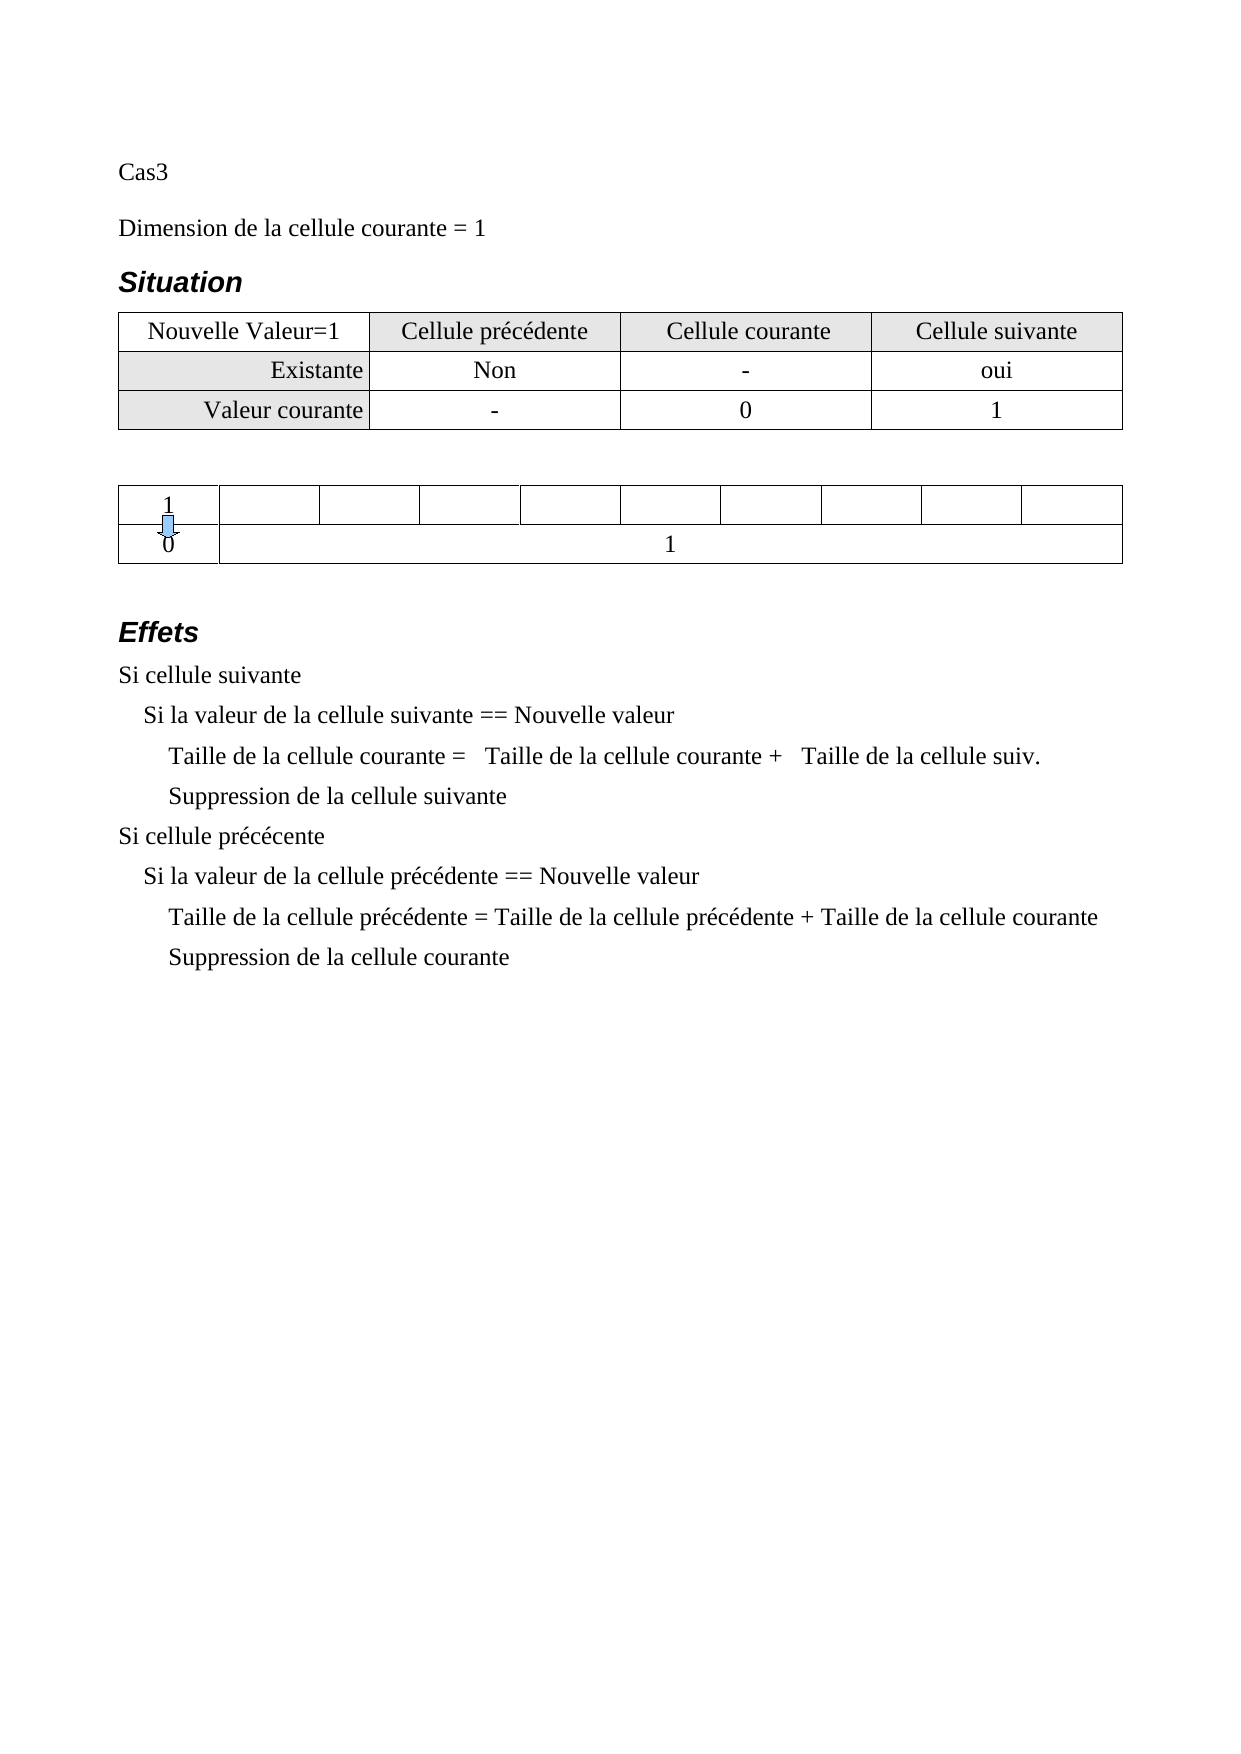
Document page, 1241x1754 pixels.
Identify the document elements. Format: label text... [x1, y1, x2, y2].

table_cell 0 [119, 525, 218, 563]
table_cell 1 [872, 391, 1122, 429]
text Si cellule suivante [118, 661, 1122, 689]
table_header [721, 486, 821, 524]
table_header [621, 486, 720, 524]
table_cell - [621, 352, 871, 390]
text Dimension de la cellule courante = 1 [118, 214, 1122, 241]
table_cell 0 [621, 391, 871, 429]
table_cell - [370, 391, 620, 429]
text Si la valeur de la cellule précédente == Nouvelle valeur [118, 862, 1122, 890]
table_header [320, 486, 419, 524]
table_header [420, 486, 519, 524]
table_header Cellule suivante [872, 313, 1122, 351]
text Suppression de la cellule suivante [118, 782, 1122, 810]
text Cas3 [118, 158, 1122, 186]
text Si la valeur de la cellule suivante == Nouvelle valeur [118, 702, 1122, 729]
subtitle Effets [118, 616, 1122, 649]
text Suppression de la cellule courante [118, 943, 1122, 971]
table_header Cellule précédente [370, 313, 620, 351]
table_header [220, 486, 319, 524]
table_header Nouvelle Valeur=1 [119, 313, 369, 351]
table_cell Non [370, 352, 620, 390]
table_cell Existante [119, 352, 369, 390]
table_cell 1 [220, 525, 1122, 563]
text Taille de la cellule courante = Taille de la cellule courante + Taille de la cellule suiv. [118, 742, 1122, 769]
table_header [822, 486, 921, 524]
table_cell Valeur courante [119, 391, 369, 429]
table_header [1022, 486, 1122, 524]
table_header [922, 486, 1021, 524]
table_header [521, 486, 620, 524]
text Si cellule précécente [118, 822, 1122, 850]
table_header Cellule courante [621, 313, 871, 351]
subtitle Situation [118, 266, 1122, 299]
table_header 1 [119, 486, 218, 524]
table_cell oui [872, 352, 1122, 390]
text Taille de la cellule précédente = Taille de la cellule précédente + Taille de la cellule courante [118, 903, 1122, 930]
